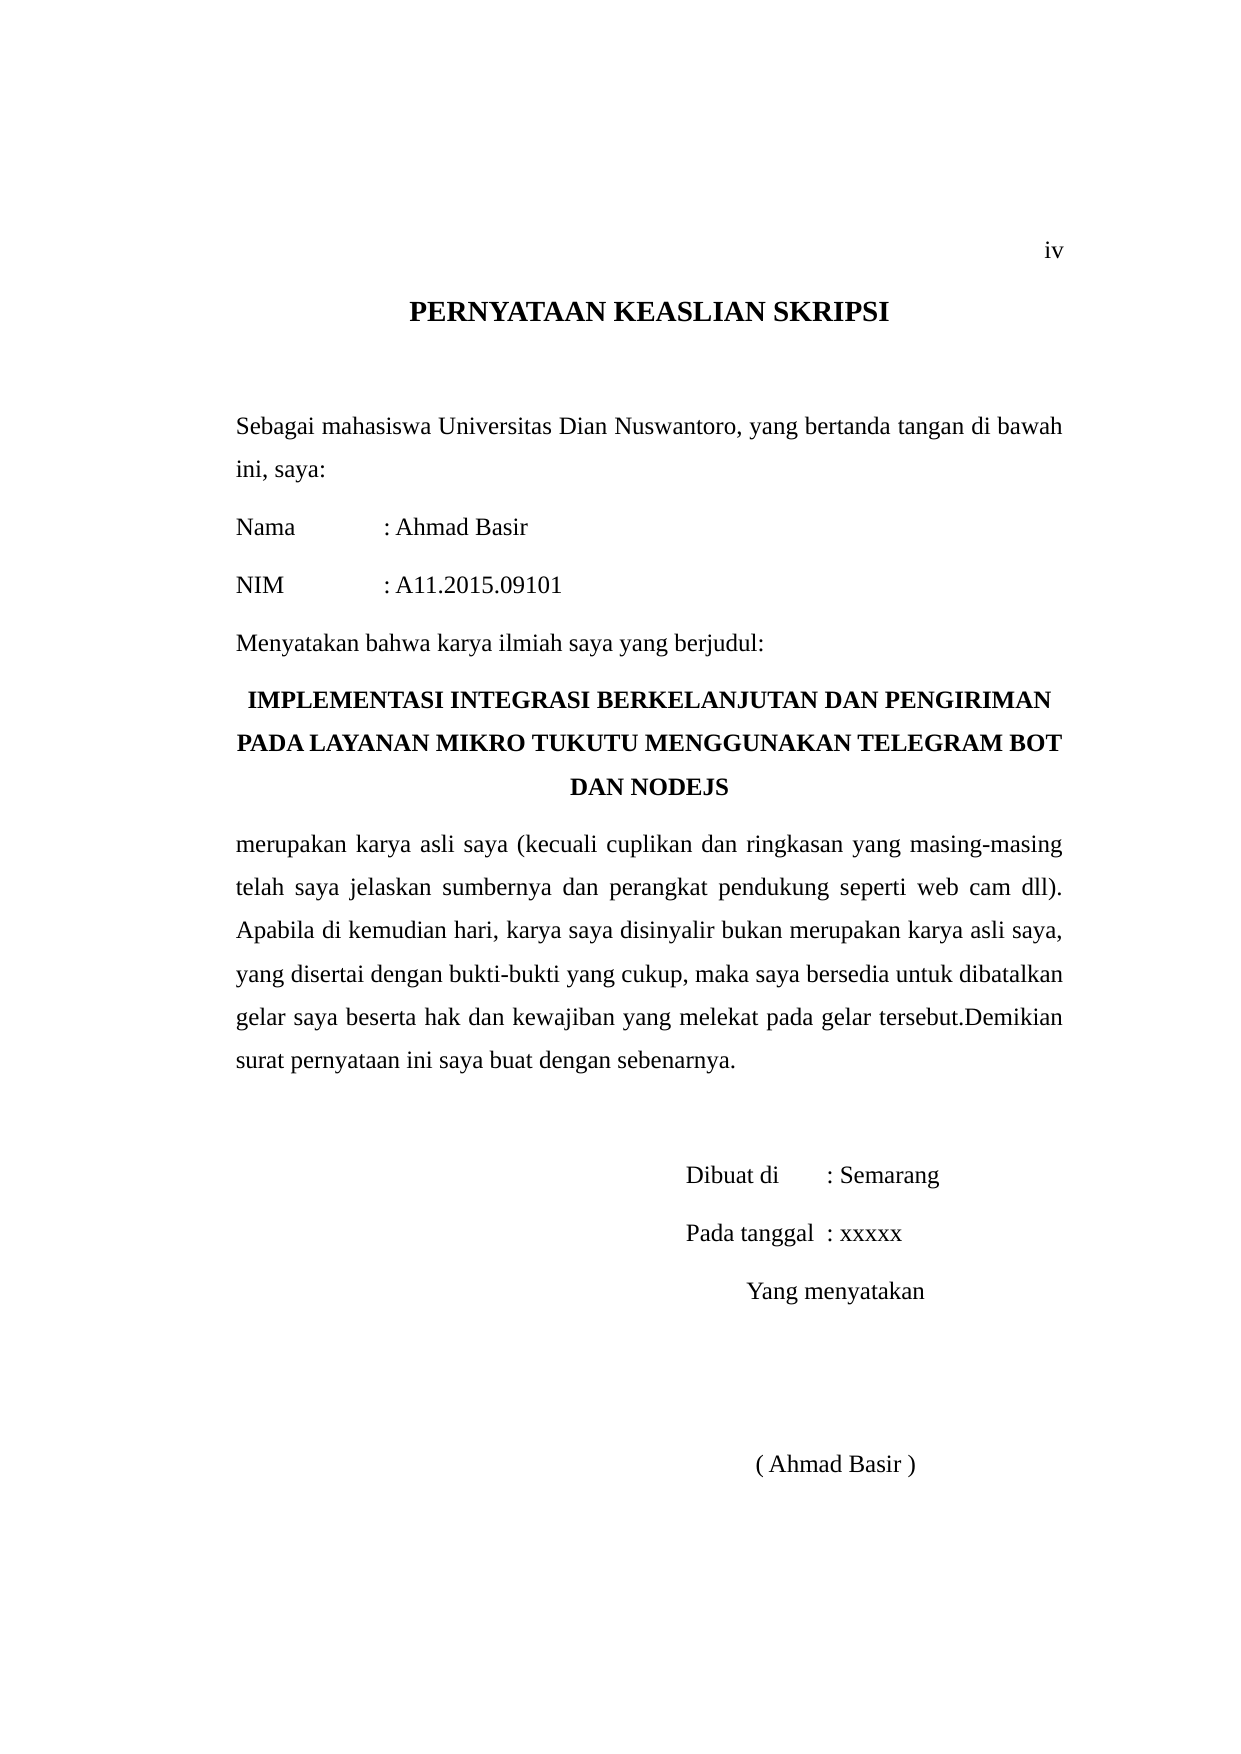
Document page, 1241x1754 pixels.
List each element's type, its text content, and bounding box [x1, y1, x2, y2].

text IMPLEMENTASI INTEGRASI BERKELANJUTAN DAN PENGIRIMAN PADA LAYANAN MIKRO TUKUTU MENGGUNAKAN TELEGRAM BOT DAN NODEJS [236, 685, 1063, 800]
text Menyatakan bahwa karya ilmiah saya yang berjudul: [236, 628, 1063, 656]
text merupakan karya asli saya (kecuali cuplikan dan ringkasan yang masing-masing telah saya jelaskan sumbernya dan perangkat pendukung seperti web cam dll). Apabila di kemudian hari, karya saya disinyalir bukan merupakan karya asli saya, yang disertai dengan bukti-bukti yang cukup, maka saya bersedia untuk dibatalkan gelar saya beserta hak dan kewajiban yang melekat pada gelar tersebut.Demikian surat pernyataan ini saya buat dengan sebenarnya. [236, 829, 1063, 1074]
text Nama : Ahmad Basir [236, 512, 1063, 541]
text Yang menyatakan [236, 1276, 1063, 1304]
text Dibuat di : Semarang [236, 1160, 1063, 1189]
text NIM : A11.2015.09101 [236, 570, 1063, 599]
text Pada tanggal : xxxxx [236, 1218, 1063, 1247]
text ( Ahmad Basir ) [236, 1449, 1063, 1478]
text Sebagai mahasiswa Universitas Dian Nuswantoro, yang bertanda tangan di bawah ini, saya: [236, 411, 1063, 483]
subtitle PERNYATAAN KEASLIAN SKRIPSI [236, 294, 1063, 328]
